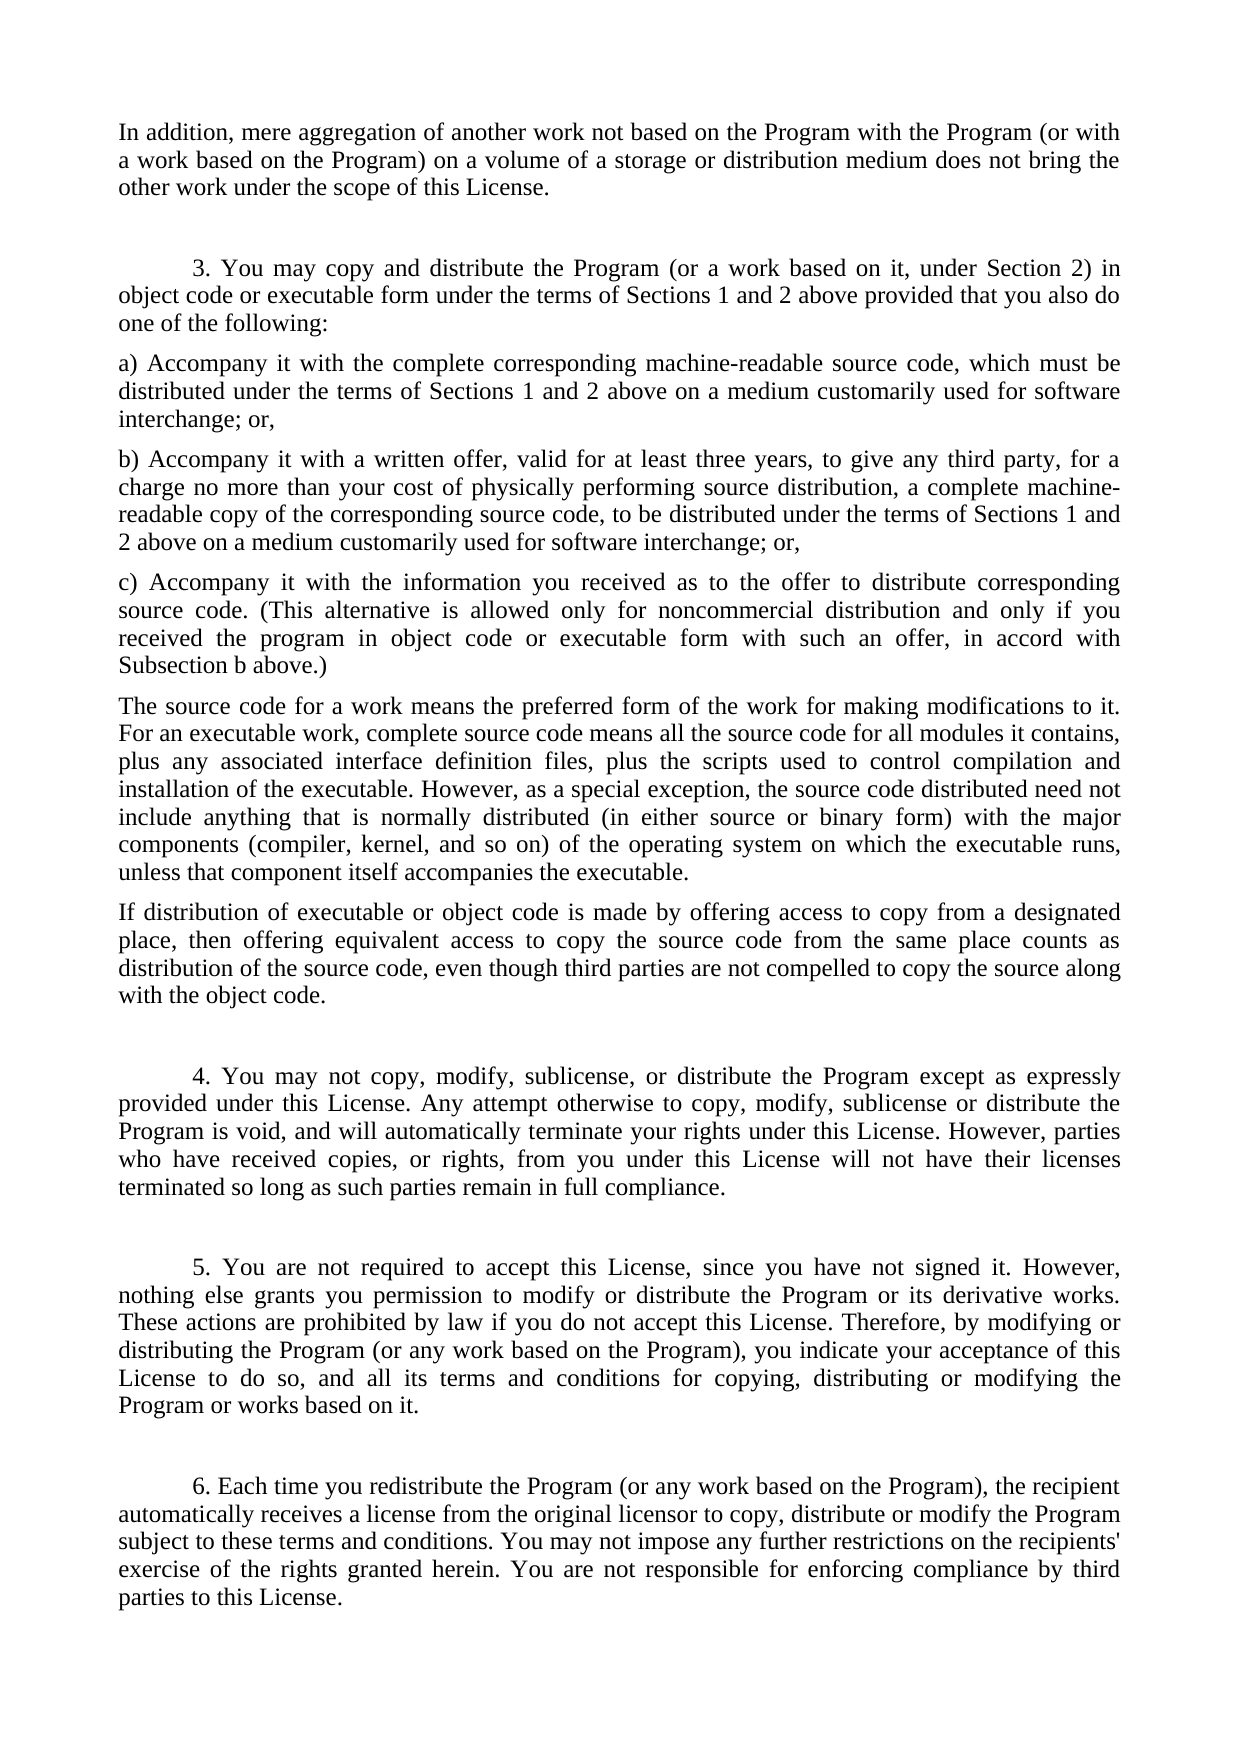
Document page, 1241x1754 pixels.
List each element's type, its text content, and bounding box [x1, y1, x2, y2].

text a) Accompany it with the complete corresponding machine-readable source code, which must be distributed under the terms of Sections 1 and 2 above on a medium customarily used for software interchange; or, [118, 349, 1122, 433]
text The source code for a work means the preferred form of the work for making modifications to it. For an executable work, complete source code means all the source code for all modules it contains, plus any associated interface definition files, plus the scripts used to control compilation and installation of the executable. However, as a special exception, the source code distributed need not include anything that is normally distributed (in either source or binary form) with the major components (compiler, kernel, and so on) of the operating system on which the executable runs, unless that component itself accompanies the executable. [118, 692, 1122, 886]
text 6. Each time you redistribute the Program (or any work based on the Program), the recipient automatically receives a license from the original licensor to copy, distribute or modify the Program subject to these terms and conditions. You may not impose any further restrictions on the recipients' exercise of the rights granted herein. You are not responsible for enforcing compliance by third parties to this License. [118, 1472, 1122, 1611]
text 4. You may not copy, modify, sublicense, or distribute the Program except as expressly provided under this License. Any attempt otherwise to copy, modify, sublicense or distribute the Program is void, and will automatically terminate your rights under this License. However, parties who have received copies, or rights, from you under this License will not have their licenses terminated so long as such parties remain in full compliance. [118, 1062, 1122, 1200]
text 3. You may copy and distribute the Program (or a work based on it, under Section 2) in object code or executable form under the terms of Sections 1 and 2 above provided that you also do one of the following: [118, 254, 1122, 337]
text 5. You are not required to accept this License, since you have not signed it. However, nothing else grants you permission to modify or distribute the Program or its derivative works. These actions are prohibited by law if you do not accept this License. Therefore, by modifying or distributing the Program (or any work based on the Program), you indicate your acceptance of this License to do so, and all its terms and conditions for copying, distributing or modifying the Program or works based on it. [118, 1253, 1122, 1419]
text In addition, mere aggregation of another work not based on the Program with the Program (or with a work based on the Program) on a volume of a storage or distribution medium does not bring the other work under the scope of this License. [118, 118, 1122, 201]
text b) Accompany it with a written offer, valid for at least three years, to give any third party, for a charge no more than your cost of physically performing source distribution, a complete machine-readable copy of the corresponding source code, to be distributed under the terms of Sections 1 and 2 above on a medium customarily used for software interchange; or, [118, 445, 1122, 556]
text c) Accompany it with the information you received as to the offer to distribute corresponding source code. (This alternative is allowed only for noncommercial distribution and only if you received the program in object code or executable form with such an offer, in accord with Subsection b above.) [118, 568, 1122, 679]
text If distribution of executable or object code is made by offering access to copy from a designated place, then offering equivalent access to copy the source code from the same place counts as distribution of the source code, even though third parties are not compelled to copy the source along with the object code. [118, 898, 1122, 1009]
